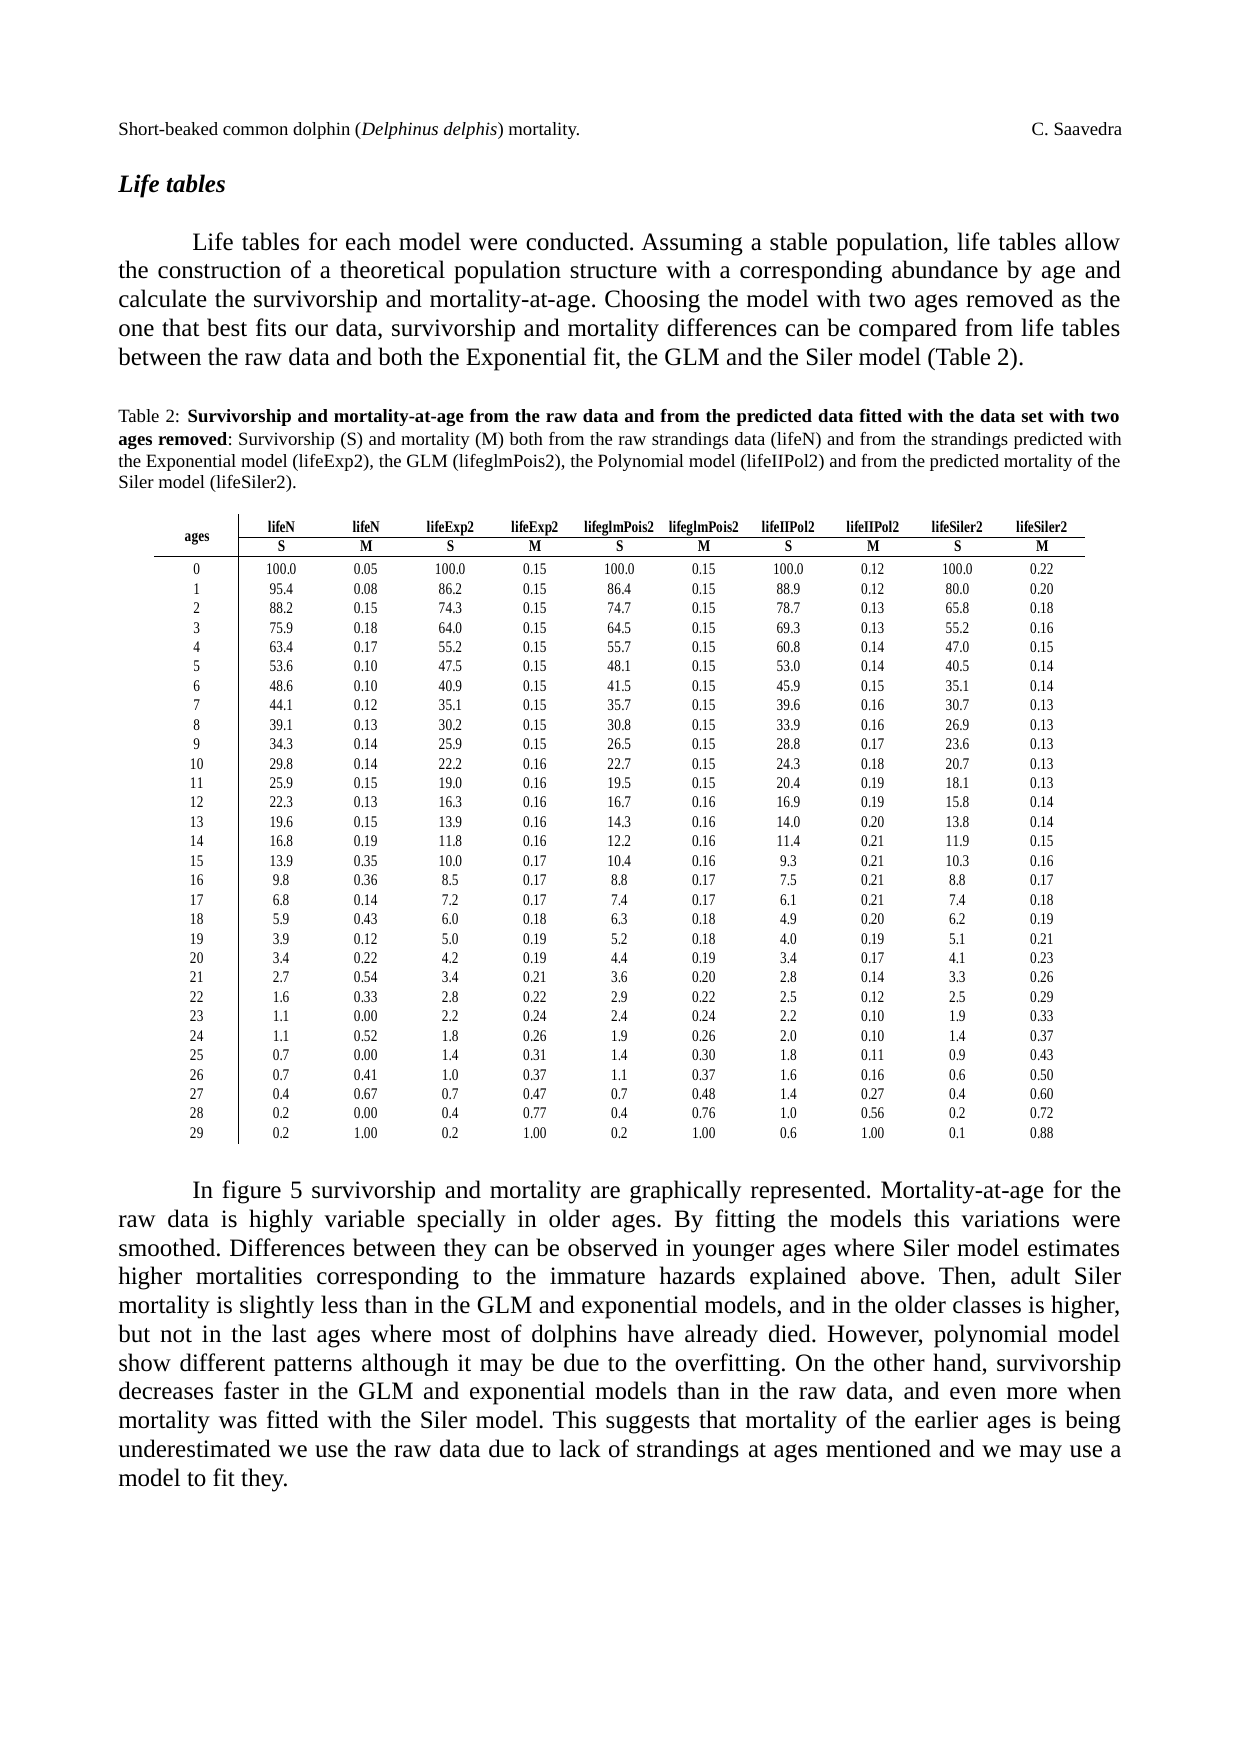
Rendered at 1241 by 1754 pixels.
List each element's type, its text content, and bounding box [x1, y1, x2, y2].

text In figure 5 survivorship and mortality are graphically represented. Mortality-at-age for the raw data is highly variable specially in older ages. By fitting the models this variations were smoothed. Differences between they can be observed in younger ages where Siler model estimates higher mortalities corresponding to the immature hazards explained above. Then, adult Siler mortality is slightly less than in the GLM and exponential models, and in the older classes is higher, but not in the last ages where most of dolphins have already died. However, polynomial model show different patterns although it may be due to the overfitting. On the other hand, survivorship decreases faster in the GLM and exponential models than in the raw data, and even more when mortality was fitted with the Siler model. This suggests that mortality of the earlier ages is being underestimated we use the raw data due to lack of strandings at ages mentioned and we may use a model to fit they. [118, 1175, 1122, 1491]
text Life tables [118, 169, 1122, 198]
text Life tables for each model were conducted. Assuming a stable population, life tables allow the construction of a theoretical population structure with a corresponding abundance by age and calculate the survivorship and mortality-at-age. Choosing the model with two ages removed as the one that best fits our data, survivorship and mortality differences can be compared from life tables between the raw data and both the Exponential fit, the GLM and the Siler model (Table 2). [118, 227, 1122, 370]
text Table 2: Survivorship and mortality-at-age from the raw data and from the predicted data fitted with the data set with two ages removed: Survivorship (S) and mortality (M) both from the raw strandings data (lifeN) and from the strandings predicted with the Exponential model (lifeExp2), the GLM (lifeglmPois2), the Polynomial model (lifeIIPol2) and from the predicted mortality of the Siler model (lifeSiler2). [118, 399, 1122, 493]
